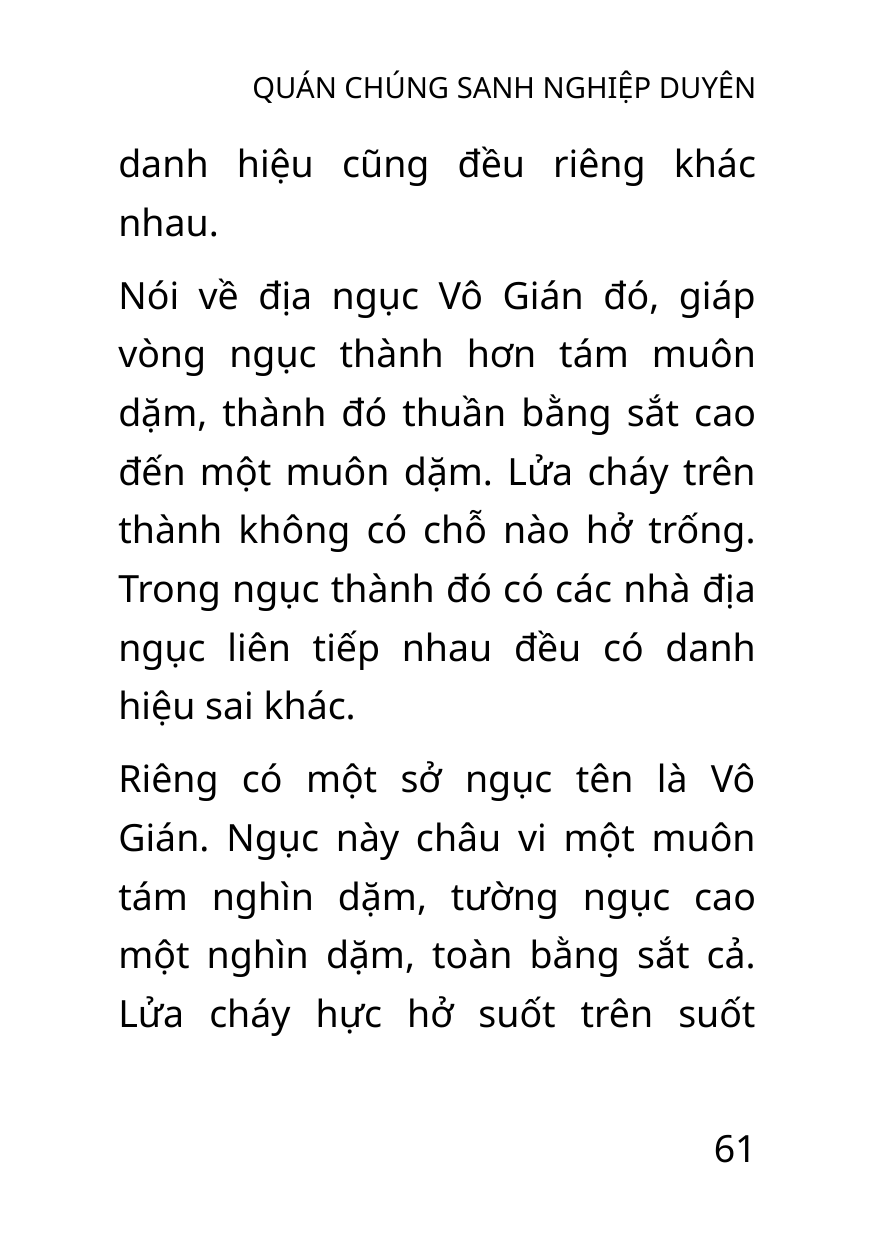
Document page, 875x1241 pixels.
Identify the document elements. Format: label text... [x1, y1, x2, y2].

text Riêng có một sở ngục tên là Vô Gián. Ngục này châu vi một muôn tám nghìn dặm, tường ngục cao một nghìn dặm, toàn bằng sắt cả. Lửa cháy hực hở suốt trên suốt [118, 753, 756, 1038]
text Nói về địa ngục Vô Gián đó, giáp vòng ngục thành hơn tám muôn dặm, thành đó thuần bằng sắt cao đến một muôn dặm. Lửa cháy trên thành không có chỗ nào hở trống. Trong ngục thành đó có các nhà địa ngục liên tiếp nhau đều có danh hiệu sai khác. [118, 269, 756, 731]
text danh hiệu cũng đều riêng khác nhau. [118, 137, 756, 247]
